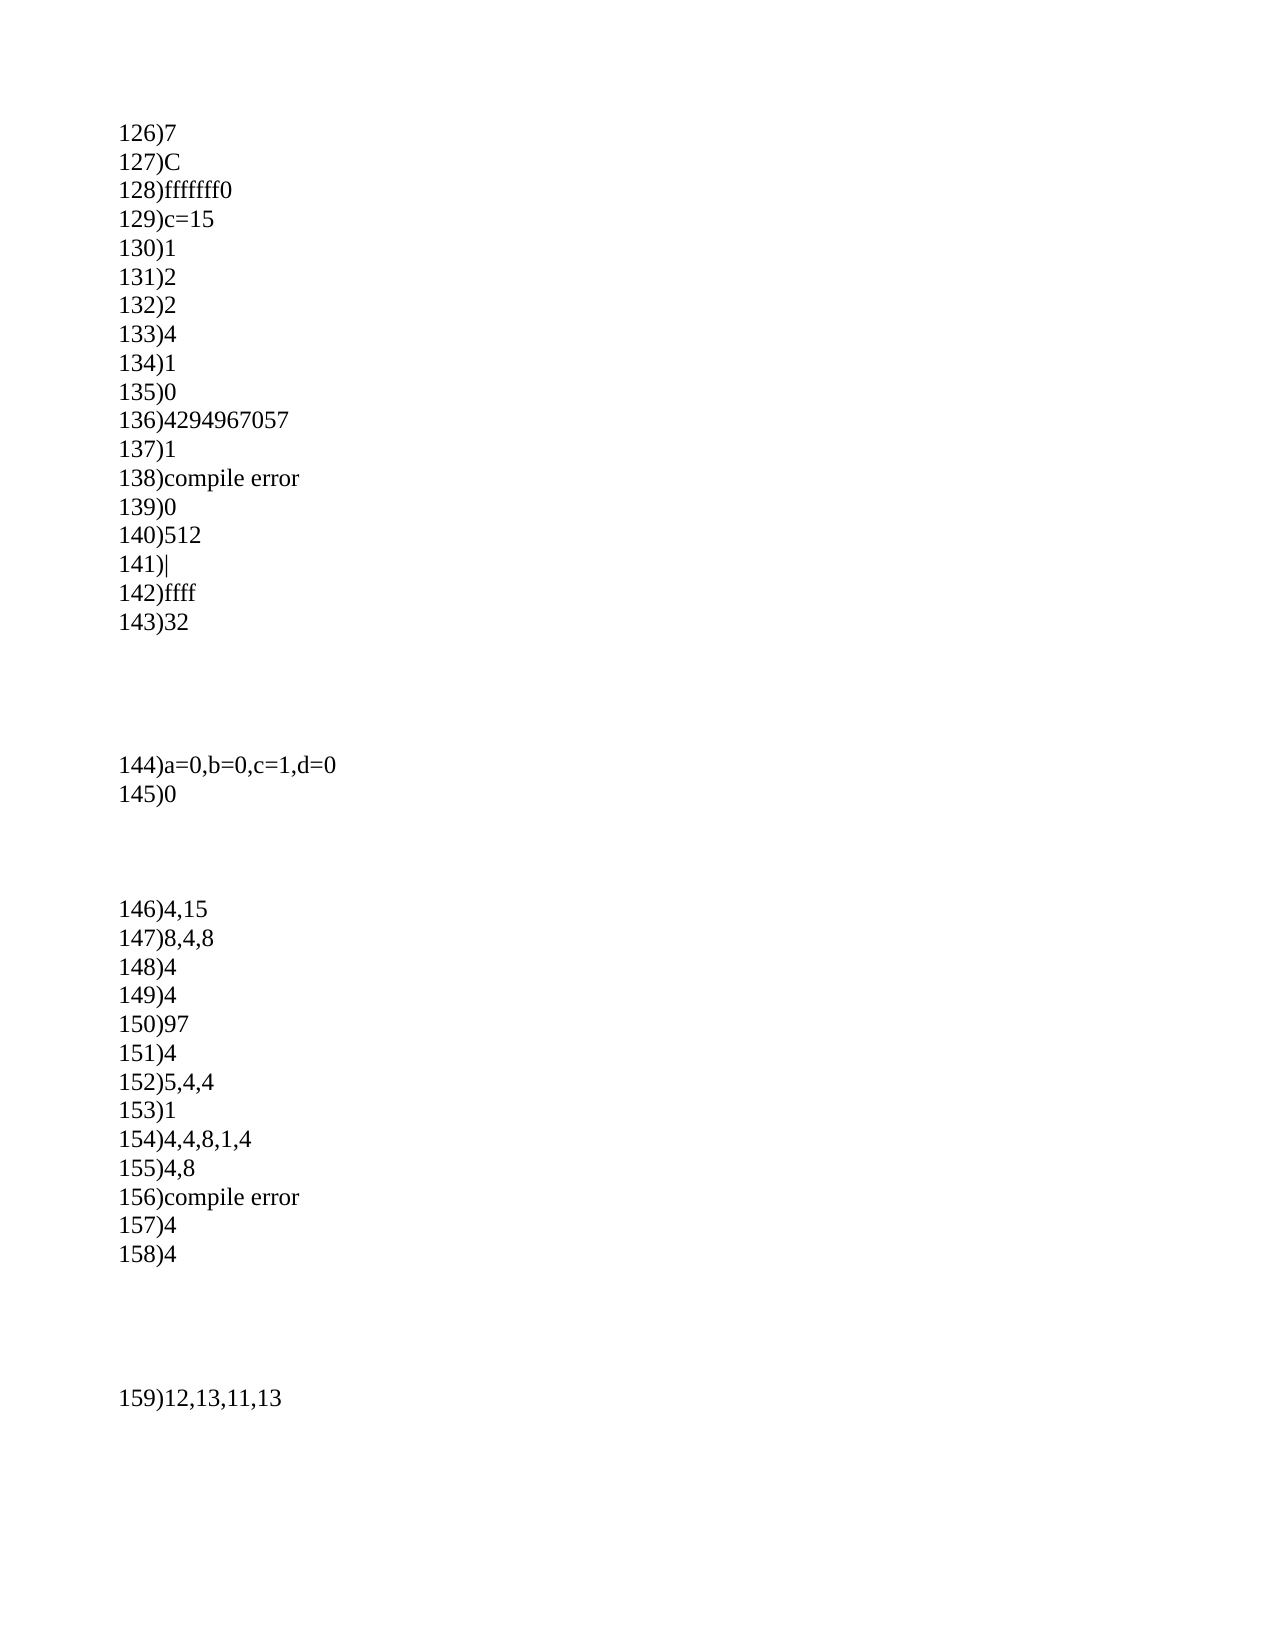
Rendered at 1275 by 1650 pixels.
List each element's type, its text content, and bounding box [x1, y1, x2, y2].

text 147)8,4,8 [118, 923, 1157, 952]
text 127)C [118, 147, 1157, 176]
text 148)4 [118, 952, 1157, 981]
text 129)c=15 [118, 204, 1157, 233]
text 156)compile error [118, 1182, 1157, 1211]
text 153)1 [118, 1096, 1157, 1124]
text 150)97 [118, 1009, 1157, 1038]
text 152)5,4,4 [118, 1067, 1157, 1096]
text 134)1 [118, 348, 1157, 377]
text 149)4 [118, 981, 1157, 1009]
text 151)4 [118, 1038, 1157, 1067]
text 130)1 [118, 233, 1157, 262]
text 137)1 [118, 434, 1157, 463]
text 145)0 [118, 779, 1157, 808]
text 158)4 [118, 1239, 1157, 1268]
text 136)4294967057 [118, 406, 1157, 434]
text 126)7 [118, 118, 1157, 147]
text 154)4,4,8,1,4 [118, 1124, 1157, 1153]
text 159)12,13,11,13 [118, 1383, 1157, 1412]
text 143)32 [118, 607, 1157, 636]
text 135)0 [118, 377, 1157, 406]
text 140)512 [118, 521, 1157, 549]
text 138)compile error [118, 463, 1157, 492]
text 155)4,8 [118, 1153, 1157, 1182]
text 144)a=0,b=0,c=1,d=0 [118, 751, 1157, 779]
text 128)fffffff0 [118, 176, 1157, 204]
text 141)| [118, 549, 1157, 578]
text 133)4 [118, 319, 1157, 348]
text 157)4 [118, 1211, 1157, 1239]
text 132)2 [118, 291, 1157, 319]
text 146)4,15 [118, 894, 1157, 923]
text 142)ffff [118, 578, 1157, 607]
text 131)2 [118, 262, 1157, 291]
text 139)0 [118, 492, 1157, 521]
